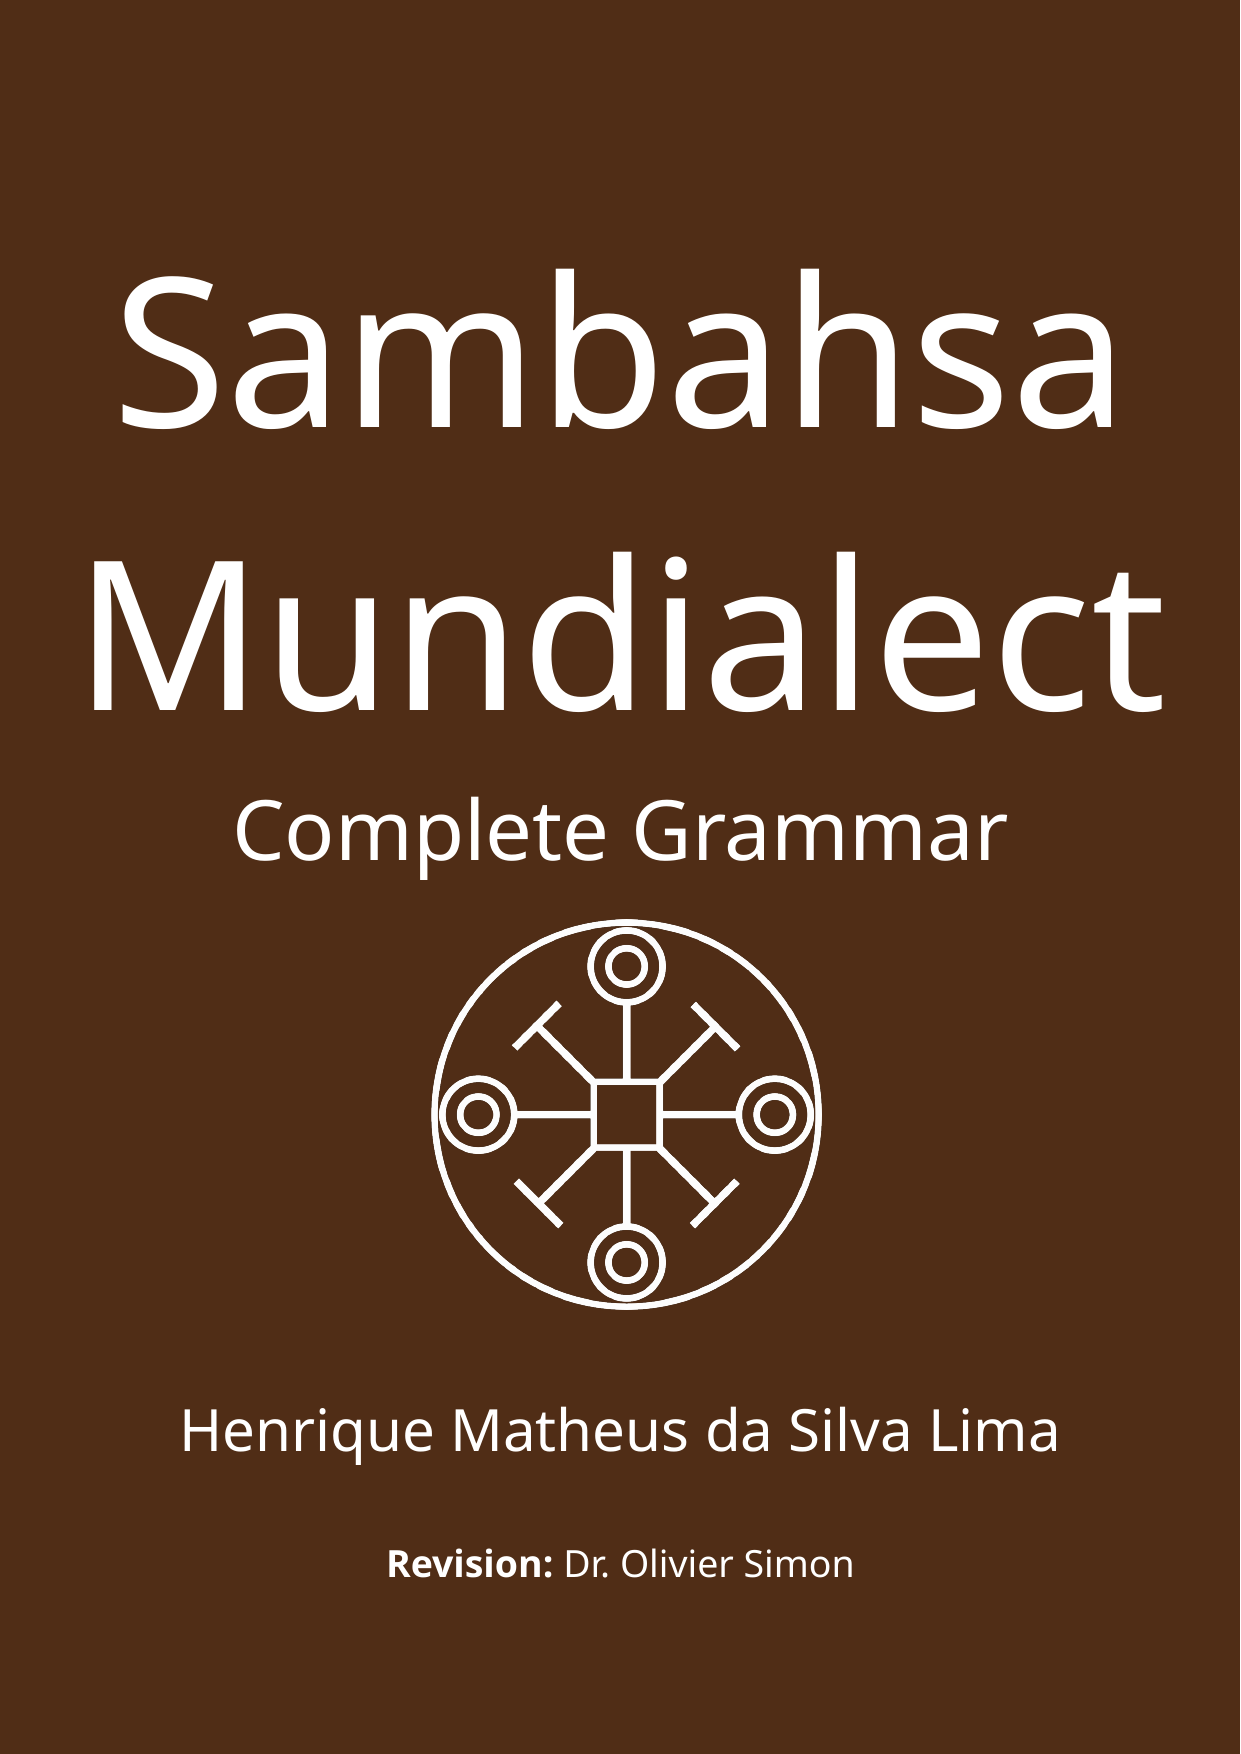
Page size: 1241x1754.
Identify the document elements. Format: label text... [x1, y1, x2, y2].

text Complete Grammar [0, 772, 1240, 885]
text Mundialect [0, 488, 1240, 772]
picture [418, 919, 822, 1310]
text Revision: Dr. Olivier Simon [0, 1537, 1240, 1588]
text Sambahsa [0, 204, 1240, 488]
text Henrique Matheus da Silva Lima [0, 1389, 1240, 1469]
